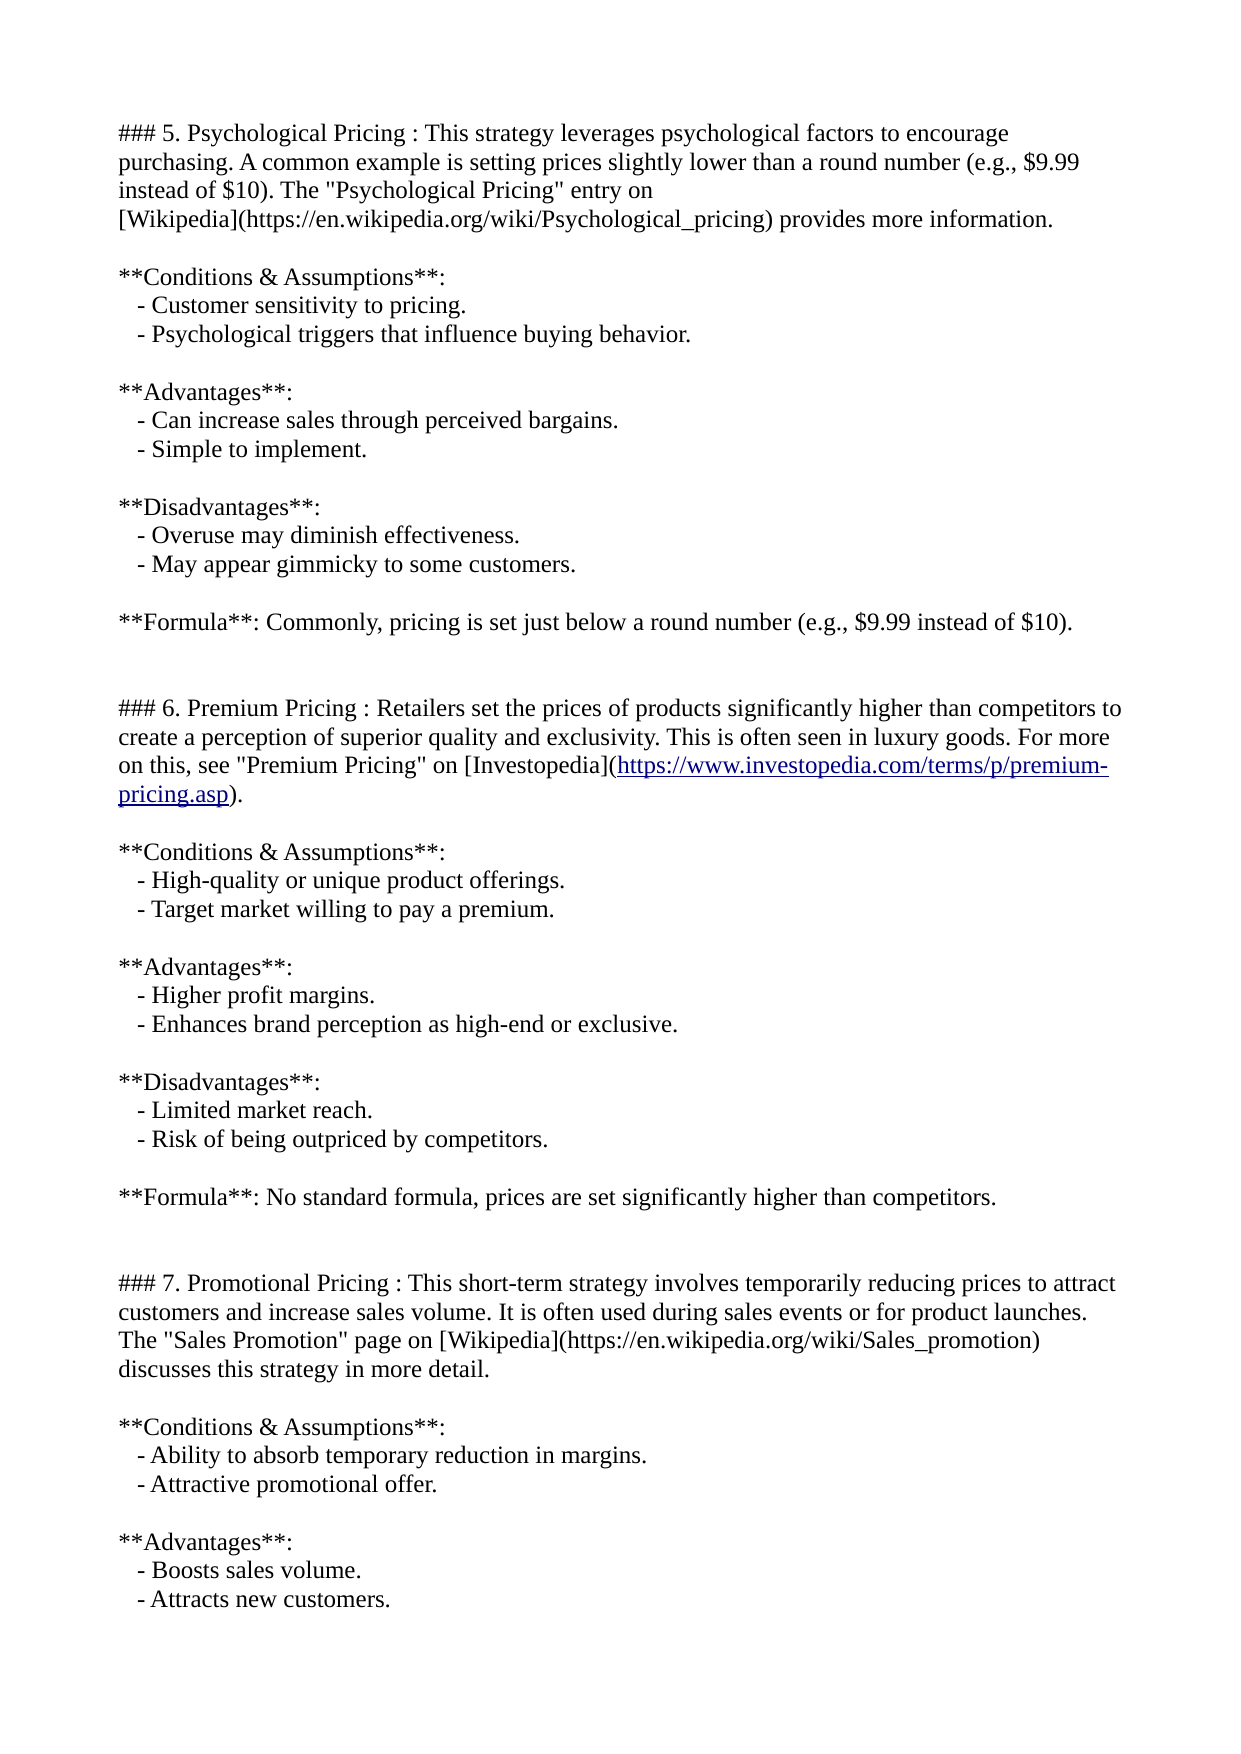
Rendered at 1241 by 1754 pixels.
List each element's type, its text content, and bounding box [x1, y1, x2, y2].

text **Conditions & Assumptions**: - Ability to absorb temporary reduction in margins. - Attractive promotional offer. **Advantages**: - Boosts sales volume. - Attracts new customers. [118, 1383, 1122, 1613]
text ### 5. Psychological Pricing : This strategy leverages psychological factors to encourage purchasing. A common example is setting prices slightly lower than a round number (e.g., $9.99 instead of $10). The "Psychological Pricing" entry on [Wikipedia](https://en.wikipedia.org/wiki/Psychological_pricing) provides more information. [118, 118, 1122, 233]
text ### 7. Promotional Pricing : This short-term strategy involves temporarily reducing prices to attract customers and increase sales volume. It is often used during sales events or for product launches. The "Sales Promotion" page on [Wikipedia](https://en.wikipedia.org/wiki/Sales_promotion) discusses this strategy in more detail. [118, 1239, 1122, 1383]
text **Conditions & Assumptions**: - High-quality or unique product offerings. - Target market willing to pay a premium. **Advantages**: - Higher profit margins. - Enhances brand perception as high-end or exclusive. **Disadvantages**: - Limited market reach. - Risk of being outpriced by competitors. **Formula**: No standard formula, prices are set significantly higher than competitors. [118, 808, 1122, 1239]
text ### 6. Premium Pricing : Retailers set the prices of products significantly higher than competitors to create a perception of superior quality and exclusivity. This is often seen in luxury goods. For more on this, see "Premium Pricing" on [Investopedia](https://www.investopedia.com/terms/p/premium-pricing.asp). [118, 664, 1122, 808]
text **Conditions & Assumptions**: - Customer sensitivity to pricing. - Psychological triggers that influence buying behavior. **Advantages**: - Can increase sales through perceived bargains. - Simple to implement. **Disadvantages**: - Overuse may diminish effectiveness. - May appear gimmicky to some customers. **Formula**: Commonly, pricing is set just below a round number (e.g., $9.99 instead of $10). [118, 233, 1122, 664]
